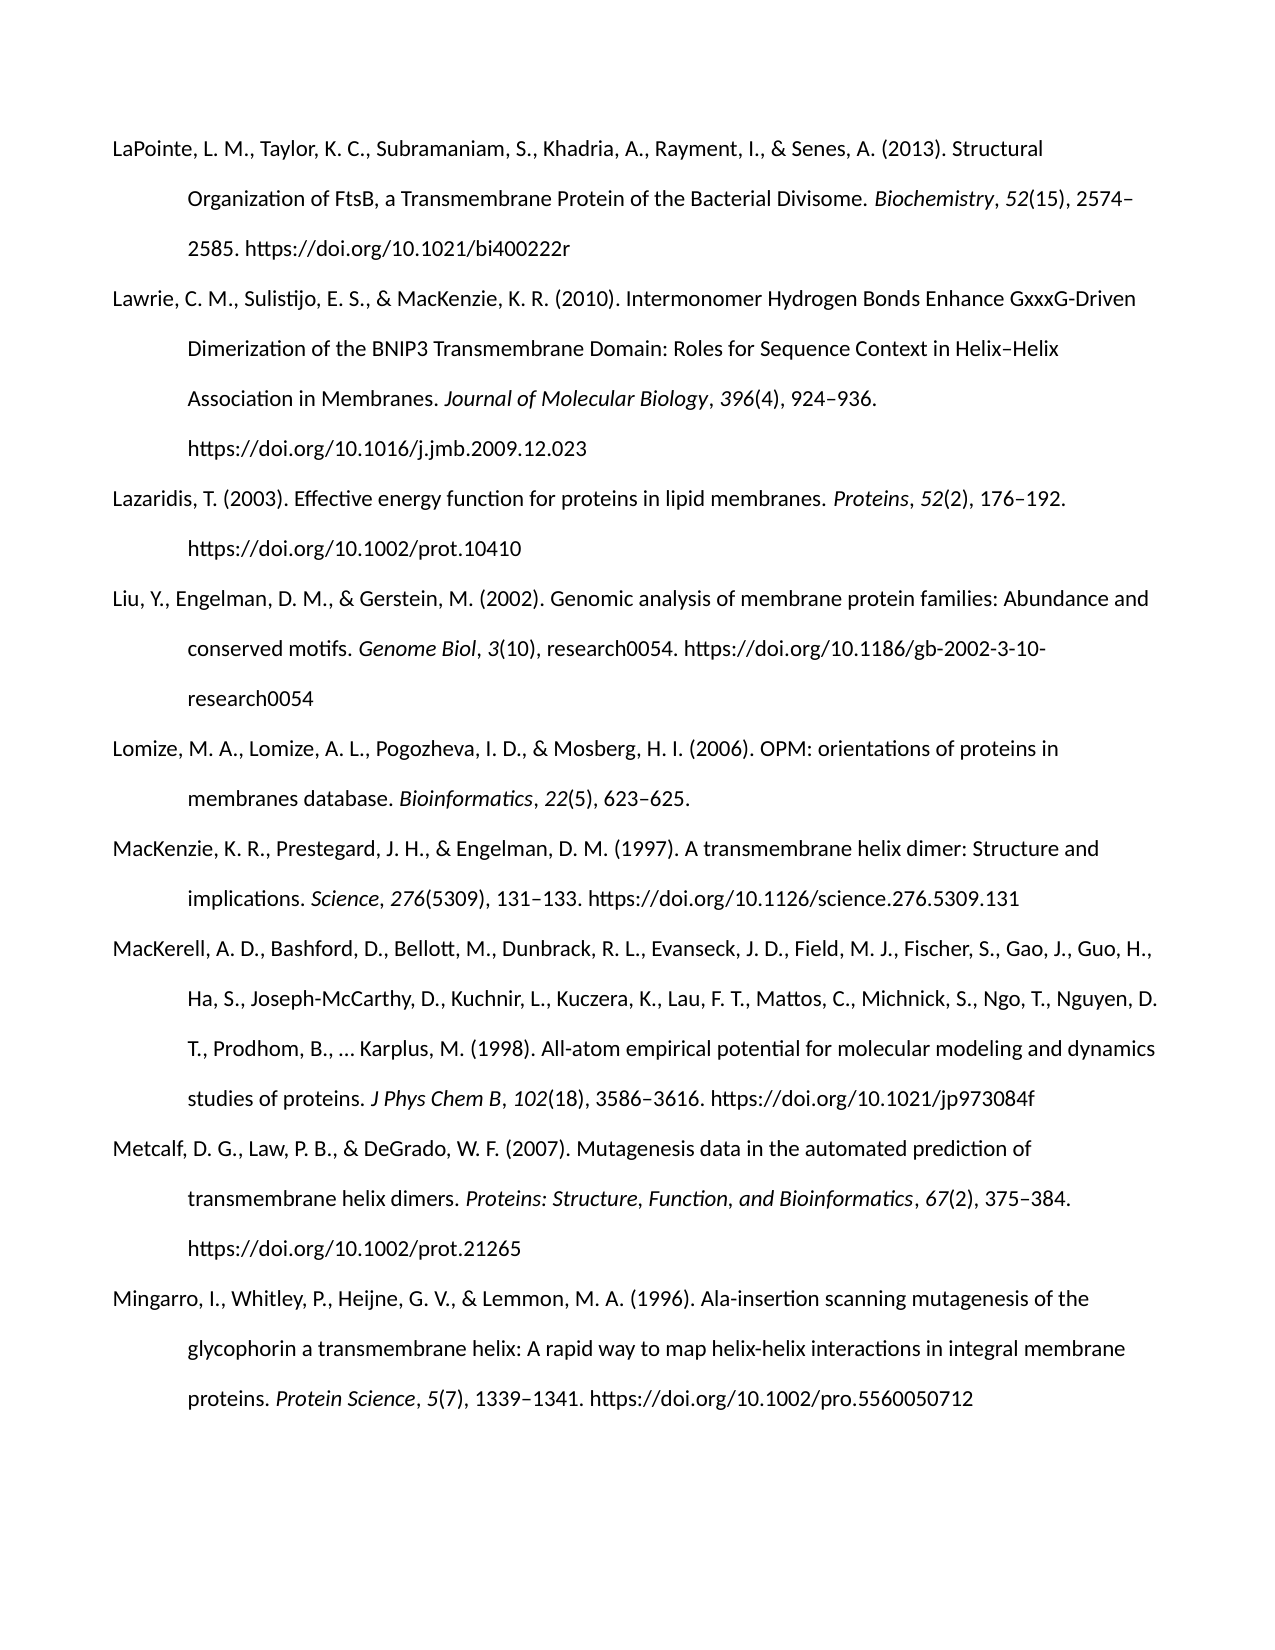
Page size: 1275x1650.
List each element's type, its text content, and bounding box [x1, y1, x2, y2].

text LaPointe, L. M., Taylor, K. C., Subramaniam, S., Khadria, A., Rayment, I., & Senes, A. (2013). Structural Organization of FtsB, a Transmembrane Protein of the Bacterial Divisome. Biochemistry, 52(15), 2574–2585. https://doi.org/10.1021/bi400222r [112, 112, 1162, 262]
text Lomize, M. A., Lomize, A. L., Pogozheva, I. D., & Mosberg, H. I. (2006). OPM: orientations of proteins in membranes database. Bioinformatics, 22(5), 623–625. [112, 712, 1162, 812]
text MacKenzie, K. R., Prestegard, J. H., & Engelman, D. M. (1997). A transmembrane helix dimer: Structure and implications. Science, 276(5309), 131–133. https://doi.org/10.1126/science.276.5309.131 [112, 812, 1162, 912]
text Liu, Y., Engelman, D. M., & Gerstein, M. (2002). Genomic analysis of membrane protein families: Abundance and conserved motifs. Genome Biol, 3(10), research0054. https://doi.org/10.1186/gb-2002-3-10-research0054 [112, 562, 1162, 712]
text Lawrie, C. M., Sulistijo, E. S., & MacKenzie, K. R. (2010). Intermonomer Hydrogen Bonds Enhance GxxxG-Driven Dimerization of the BNIP3 Transmembrane Domain: Roles for Sequence Context in Helix–Helix Association in Membranes. Journal of Molecular Biology, 396(4), 924–936. https://doi.org/10.1016/j.jmb.2009.12.023 [112, 262, 1162, 462]
text Metcalf, D. G., Law, P. B., & DeGrado, W. F. (2007). Mutagenesis data in the automated prediction of transmembrane helix dimers. Proteins: Structure, Function, and Bioinformatics, 67(2), 375–384. https://doi.org/10.1002/prot.21265 [112, 1112, 1162, 1262]
text MacKerell, A. D., Bashford, D., Bellott, M., Dunbrack, R. L., Evanseck, J. D., Field, M. J., Fischer, S., Gao, J., Guo, H., Ha, S., Joseph-McCarthy, D., Kuchnir, L., Kuczera, K., Lau, F. T., Mattos, C., Michnick, S., Ngo, T., Nguyen, D. T., Prodhom, B., … Karplus, M. (1998). All-atom empirical potential for molecular modeling and dynamics studies of proteins. J Phys Chem B, 102(18), 3586–3616. https://doi.org/10.1021/jp973084f [112, 912, 1162, 1112]
text Mingarro, I., Whitley, P., Heijne, G. V., & Lemmon, M. A. (1996). Ala-insertion scanning mutagenesis of the glycophorin a transmembrane helix: A rapid way to map helix-helix interactions in integral membrane proteins. Protein Science, 5(7), 1339–1341. https://doi.org/10.1002/pro.5560050712 [112, 1262, 1162, 1412]
text Lazaridis, T. (2003). Effective energy function for proteins in lipid membranes. Proteins, 52(2), 176–192. https://doi.org/10.1002/prot.10410 [112, 462, 1162, 562]
